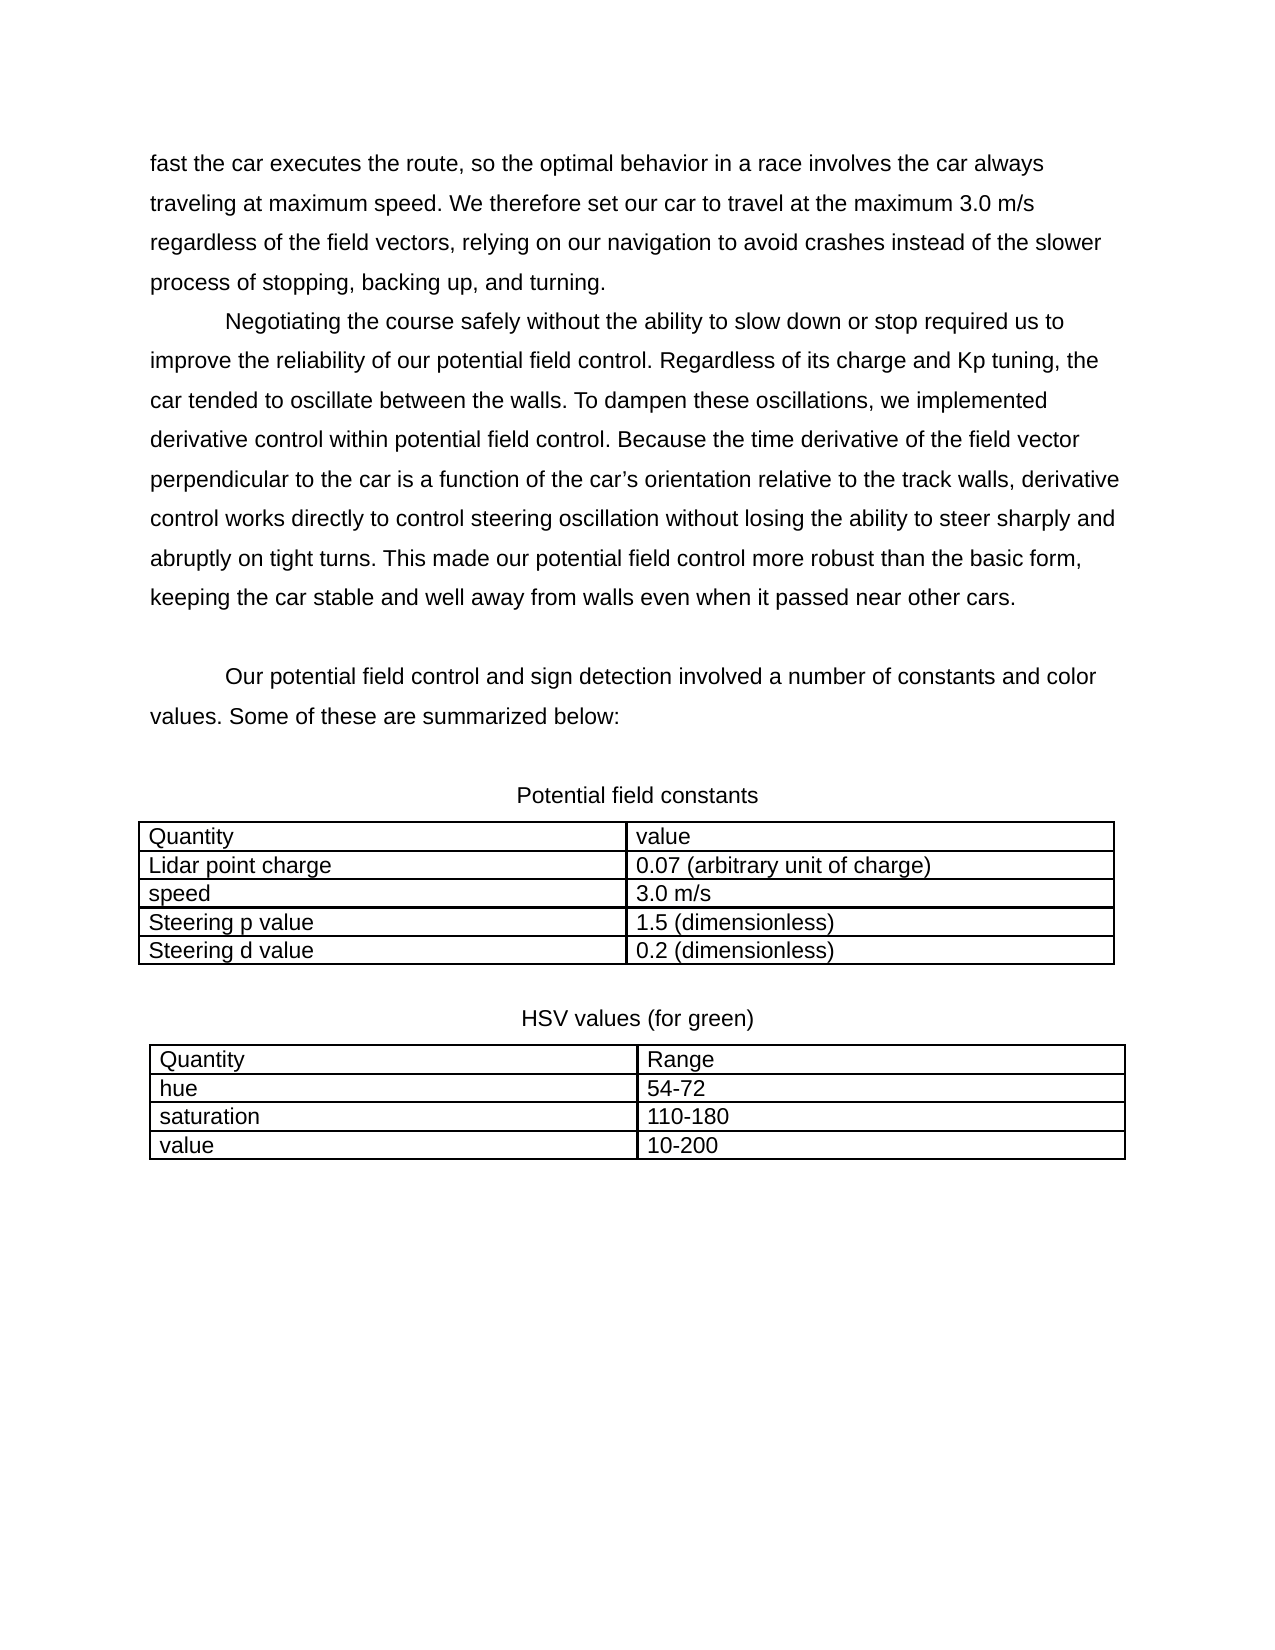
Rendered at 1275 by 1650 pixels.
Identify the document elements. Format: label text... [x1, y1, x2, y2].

text Potential field constants [150, 782, 1125, 808]
table_cell value [151, 1132, 636, 1158]
text Our potential field control and sign detection involved a number of constants and color values. Some of these are summarized below: [150, 663, 1125, 729]
table_cell 10-200 [639, 1132, 1124, 1158]
table_header value [628, 823, 1113, 849]
table_header Quantity [151, 1046, 636, 1073]
table_cell 54-72 [639, 1075, 1124, 1101]
table_cell 110-180 [639, 1103, 1124, 1130]
table_cell Steering p value [140, 909, 625, 935]
table_cell speed [140, 880, 625, 906]
text fast the car executes the route, so the optimal behavior in a race involves the car always traveling at maximum speed. We therefore set our car to travel at the maximum 3.0 m/s regardless of the field vectors, relying on our navigation to avoid crashes instead of the slower process of stopping, backing up, and turning. [150, 150, 1125, 295]
table_cell 1.5 (dimensionless) [628, 909, 1113, 935]
table_cell 0.07 (arbitrary unit of charge) [628, 852, 1113, 878]
table_cell saturation [151, 1103, 636, 1130]
table_header Range [639, 1046, 1124, 1073]
table_cell Steering d value [140, 937, 625, 963]
table_cell 0.2 (dimensionless) [628, 937, 1113, 963]
table_cell Lidar point charge [140, 852, 625, 878]
table_cell hue [151, 1075, 636, 1101]
table_header Quantity [140, 823, 625, 849]
table_cell 3.0 m/s [628, 880, 1113, 906]
text HSV values (for green) [150, 1005, 1125, 1031]
text Negotiating the course safely without the ability to slow down or stop required us to improve the reliability of our potential field control. Regardless of its charge and Kp tuning, the car tended to oscillate between the walls. To dampen these oscillations, we implemented derivative control within potential field control. Because the time derivative of the field vector perpendicular to the car is a function of the car’s orientation relative to the track walls, derivative control works directly to control steering oscillation without losing the ability to steer sharply and abruptly on tight turns. This made our potential field control more robust than the basic form, keeping the car stable and well away from walls even when it passed near other cars. [150, 308, 1125, 611]
